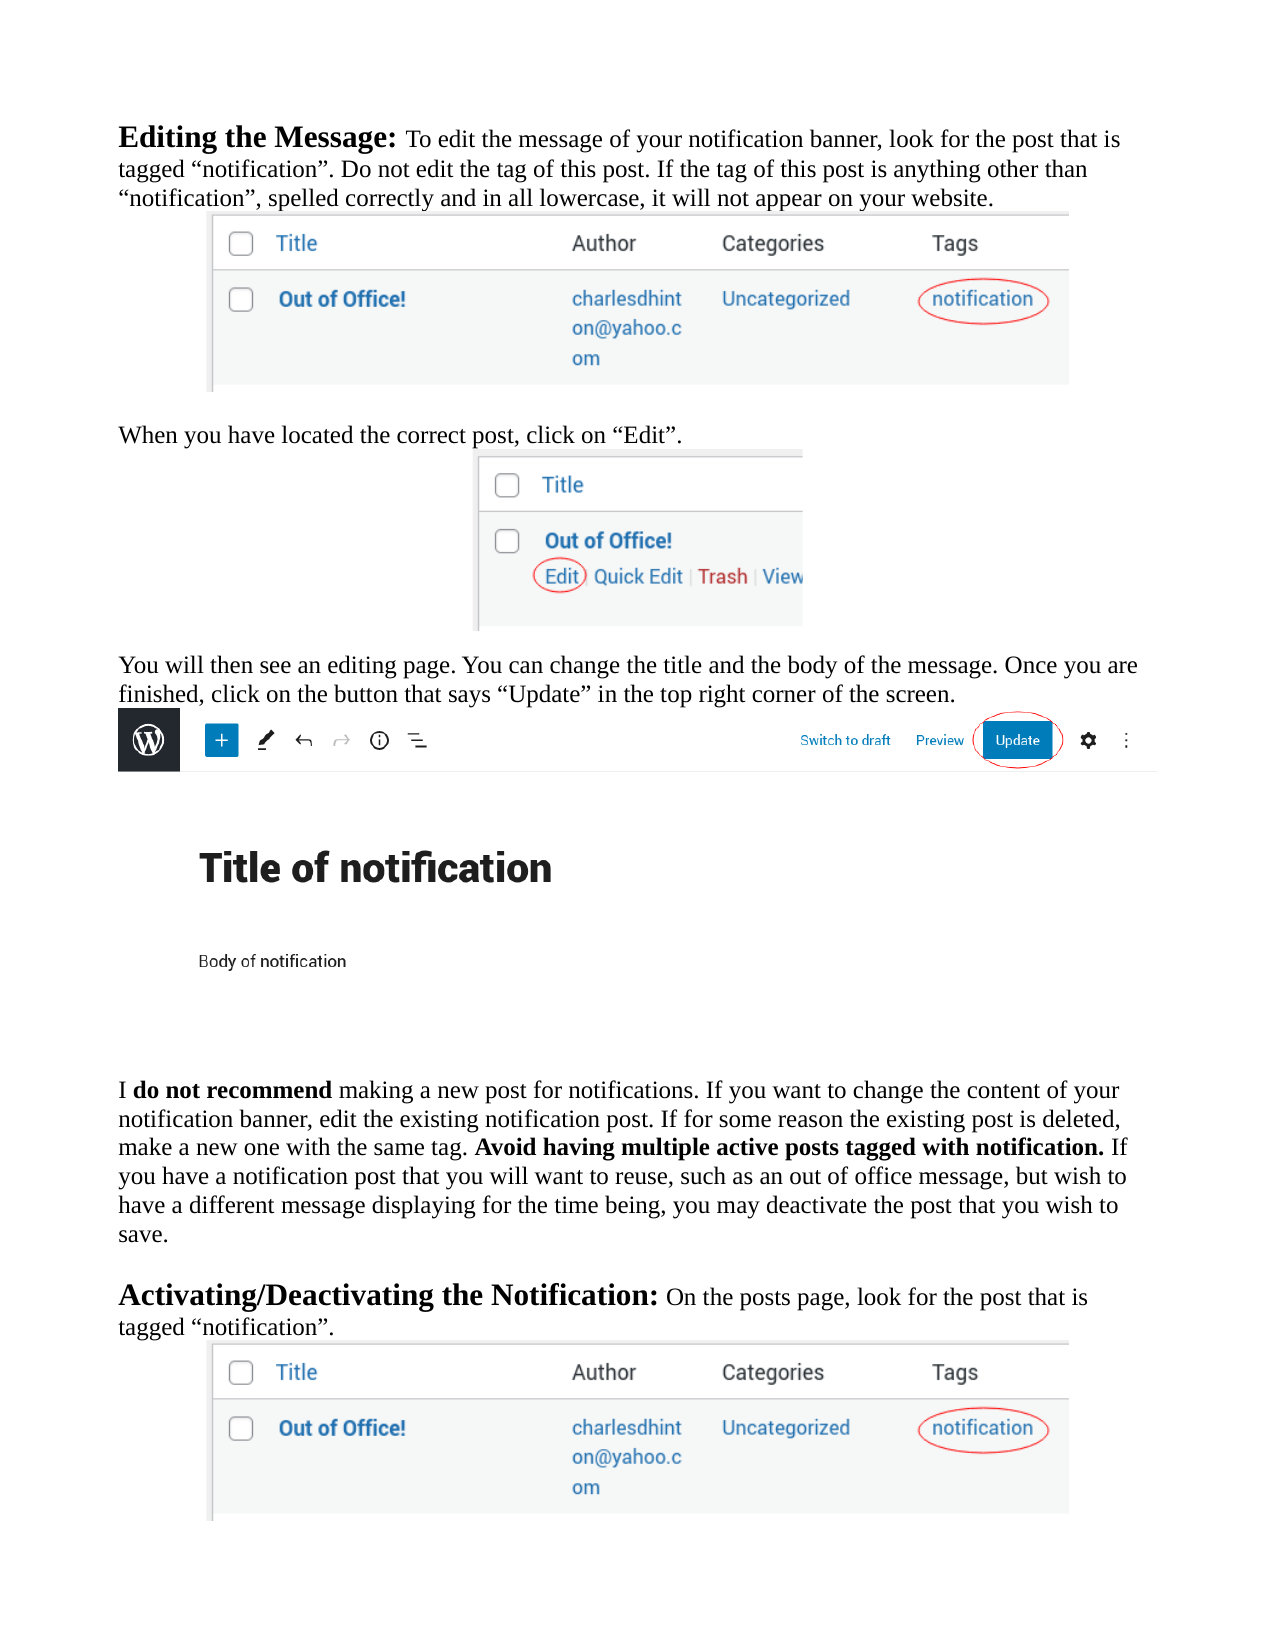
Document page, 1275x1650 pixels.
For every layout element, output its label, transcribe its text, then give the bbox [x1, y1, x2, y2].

text I do not recommend making a new post for notifications. If you want to change the content of your notification banner, edit the existing notification post. If for some reason the existing post is deleted, make a new one with the same tag. Avoid having multiple active posts tagged with notification. If you have a notification post that you will want to reuse, such as an out of office message, but wish to have a different message displaying for the time being, you may deactivate the post that you wish to save. [118, 1075, 1157, 1247]
picture [206, 211, 1069, 392]
text When you have located the correct post, click on “Edit”. [118, 421, 1157, 449]
text Activating/Deactivating the Notification: On the posts page, look for the post that is tagged “notification”. [118, 1276, 1157, 1341]
picture [206, 1340, 1069, 1521]
picture [118, 708, 1157, 1047]
text Editing the Message: To edit the message of your notification banner, look for the post that is tagged “notification”. Do not edit the tag of this post. If the tag of this post is anything other than “notification”, spelled correctly and in all lowercase, it will not appear on your website. [118, 118, 1157, 212]
picture [472, 449, 803, 631]
text You will then see an editing page. You can change the title and the body of the message. Once you are finished, click on the button that says “Update” in the top right corner of the screen. [118, 651, 1157, 708]
